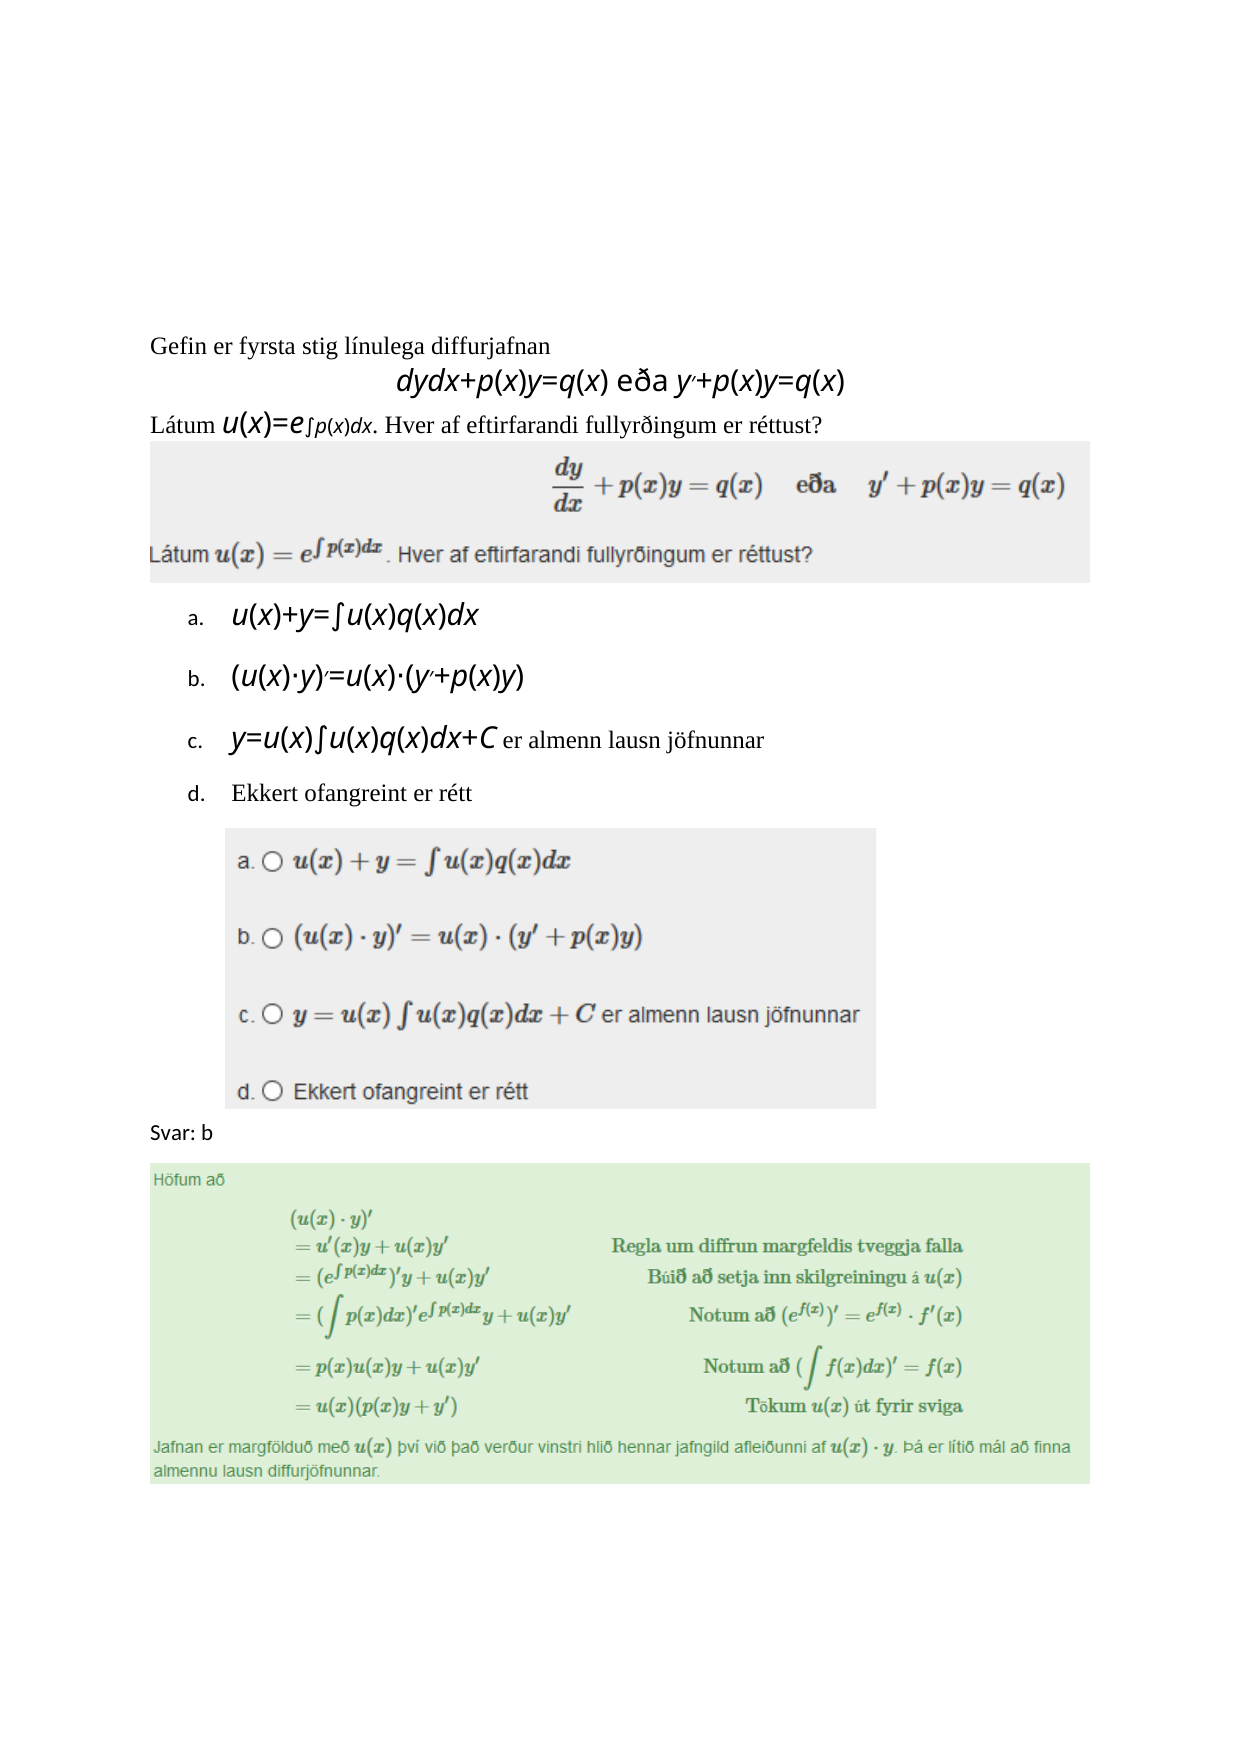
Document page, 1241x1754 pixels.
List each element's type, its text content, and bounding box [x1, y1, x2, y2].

text Látum u(x)=e∫p(x)dx. Hver af eftirfarandi fullyrðingum er réttust? [150, 401, 1090, 441]
list Ekkert ofangreint er rétt [187, 778, 1090, 808]
text Svar: b [150, 1118, 1090, 1147]
list (u(x)⋅y)′=u(x)⋅(y′+p(x)y) [187, 654, 1090, 696]
text dydx+p(x)y=q(x) eða y′+p(x)y=q(x) [150, 359, 1090, 401]
list y=u(x)∫u(x)q(x)dx+C er almenn lausn jöfnunnar [187, 717, 1090, 758]
list u(x)+y=∫u(x)q(x)dx [187, 593, 1090, 634]
text Gefin er fyrsta stig línulega diffurjafnan [150, 331, 1090, 359]
